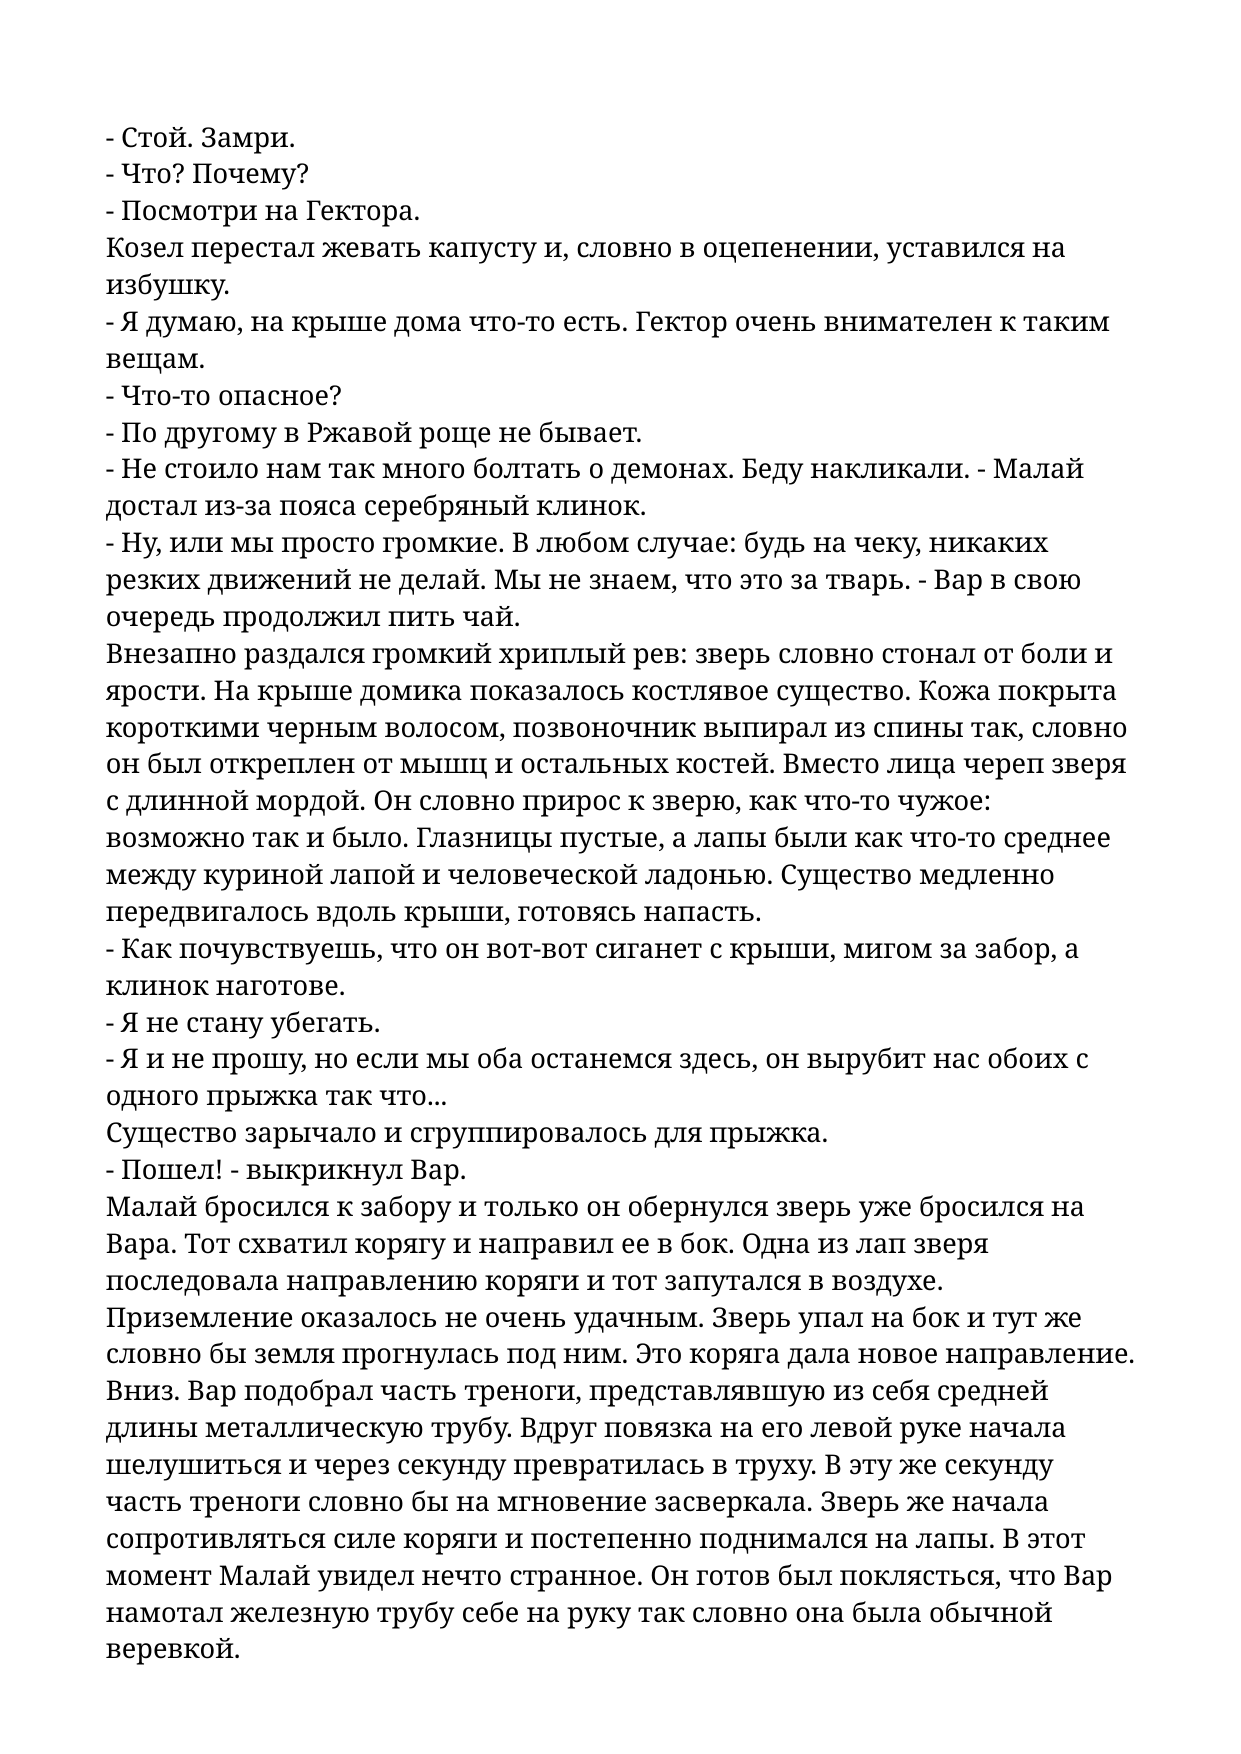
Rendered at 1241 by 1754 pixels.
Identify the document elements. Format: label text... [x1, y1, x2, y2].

text - Стой. Замри. - Что? Почему? - Посмотри на Гектора. Козел перестал жевать капусту и, словно в оцепенении, уставился на избушку. - Я думаю, на крыше дома что-то есть. Гектор очень внимателен к таким вещам. - Что-то опасное? - По другому в Ржавой роще не бывает. - Не стоило нам так много болтать о демонах. Беду накликали. - Малай достал из-за пояса серебряный клинок. - Ну, или мы просто громкие. В любом случае: будь на чеку, никаких резких движений не делай. Мы не знаем, что это за тварь. - Вар в свою очередь продолжил пить чай. Внезапно раздался громкий хриплый рев: зверь словно стонал от боли и ярости. На крыше домика показалось костлявое существо. Кожа покрыта короткими черным волосом, позвоночник выпирал из спины так, словно он был откреплен от мышц и остальных костей. Вместо лица череп зверя с длинной мордой. Он словно прирос к зверю, как что-то чужое: возможно так и было. Глазницы пустые, а лапы были как что-то среднее между куриной лапой и человеческой ладонью. Существо медленно передвигалось вдоль крыши, готовясь напасть. - Как почувствуешь, что он вот-вот сиганет с крыши, мигом за забор, а клинок наготове. - Я не стану убегать. - Я и не прошу, но если мы оба останемся здесь, он вырубит нас обоих с одного прыжка так что... Существо зарычало и сгруппировалось для прыжка. - Пошел! - выкрикнул Вар. Малай бросился к забору и только он обернулся зверь уже бросился на Вара. Тот схватил корягу и направил ее в бок. Одна из лап зверя последовала направлению коряги и тот запутался в воздухе. Приземление оказалось не очень удачным. Зверь упал на бок и тут же словно бы земля прогнулась под ним. Это коряга дала новое направление. Вниз. Вар подобрал часть треноги, представлявшую из себя средней длины металлическую трубу. Вдруг повязка на его левой руке начала шелушиться и через секунду превратилась в труху. В эту же секунду часть треноги словно бы на мгновение засверкала. Зверь же начала сопротивляться силе коряги и постепенно поднимался на лапы. В этот момент Малай увидел нечто странное. Он готов был поклясться, что Вар намотал железную трубу себе на руку так словно она была обычной веревкой. [106, 118, 1137, 1667]
